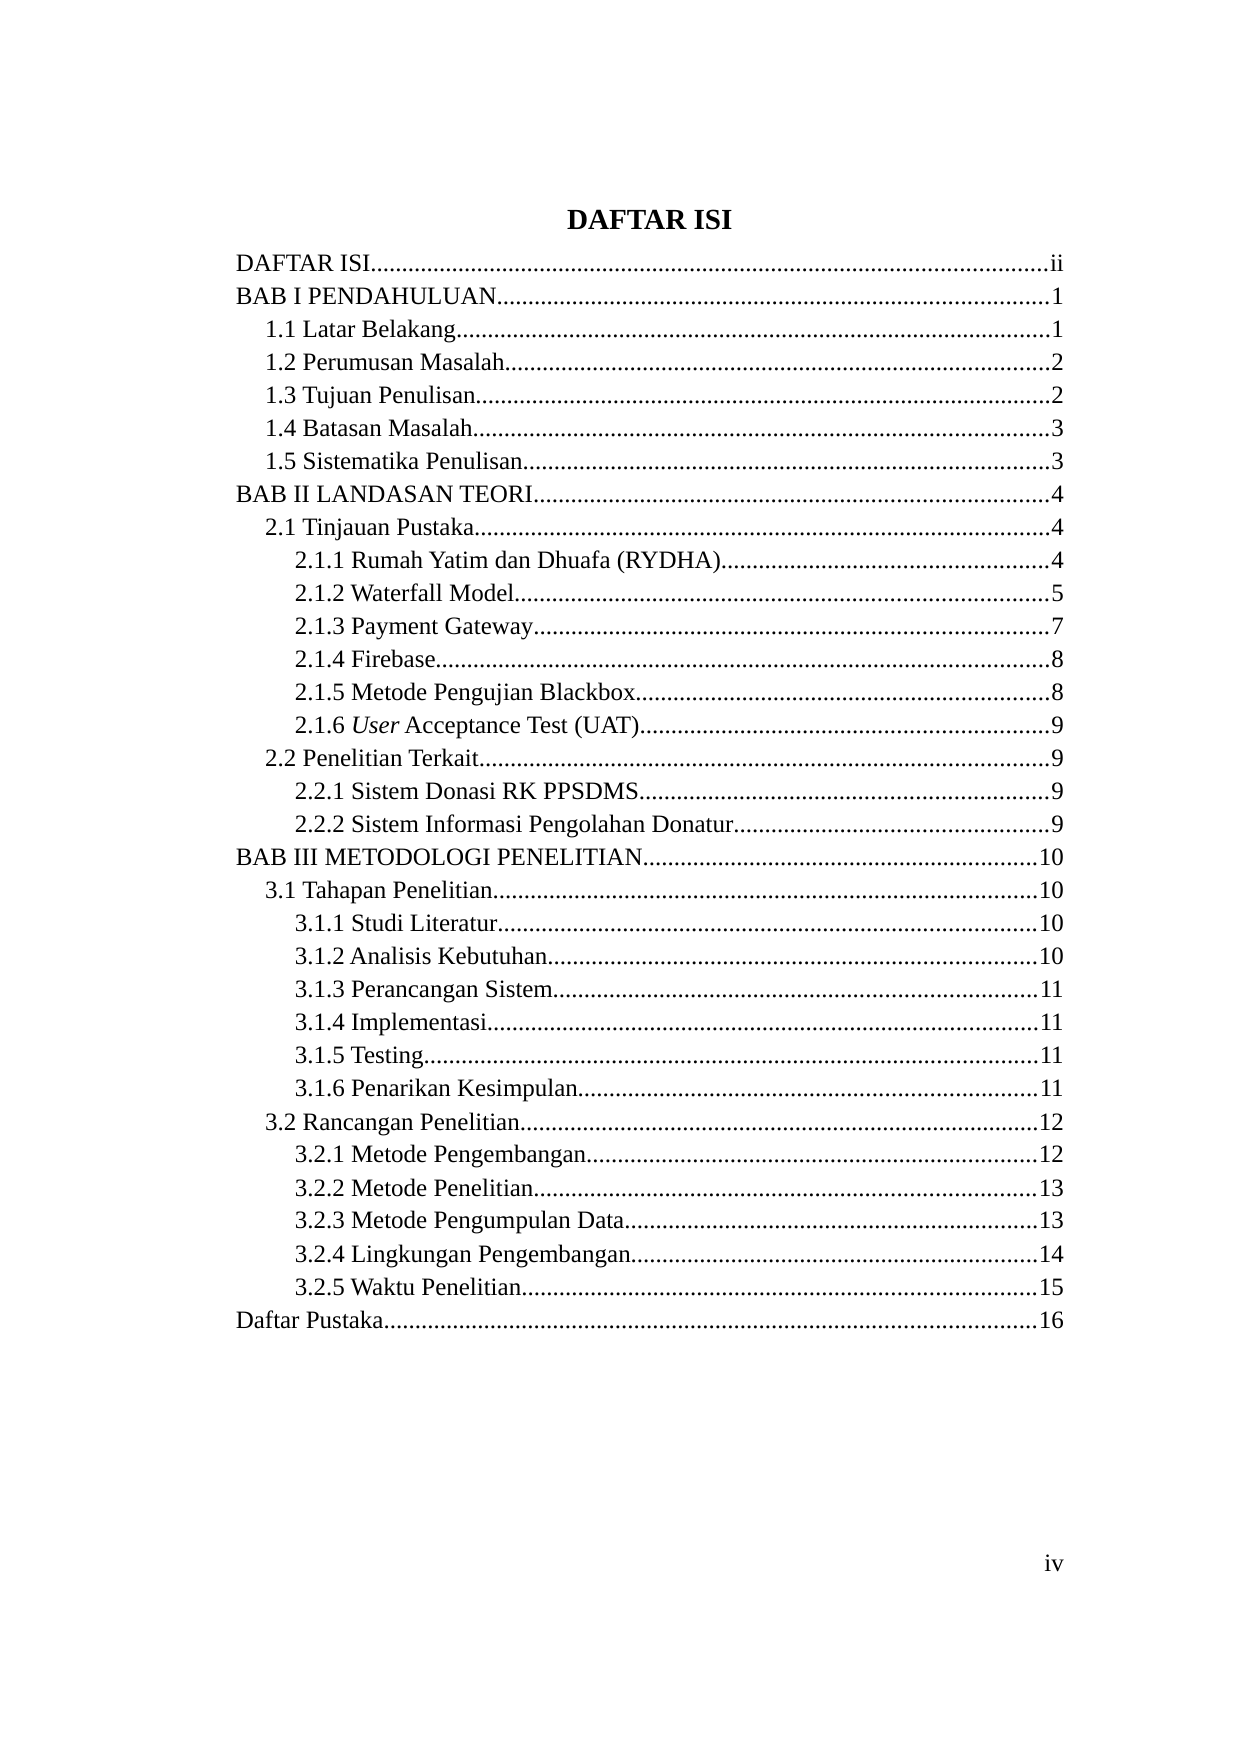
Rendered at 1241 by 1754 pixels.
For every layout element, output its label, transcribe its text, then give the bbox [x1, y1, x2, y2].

text 1.2 Perumusan Masalah 2 [265, 347, 1063, 376]
text 2.2.1 Sistem Donasi RK PPSDMS 9 [294, 776, 1063, 805]
text BAB II LANDASAN TEORI 4 [236, 479, 1063, 508]
text 1.1 Latar Belakang 1 [265, 314, 1063, 343]
text 3.2.2 Metode Penelitian 13 [294, 1173, 1063, 1201]
text Daftar Pustaka 16 [236, 1305, 1063, 1333]
text 2.2.2 Sistem Informasi Pengolahan Donatur 9 [294, 809, 1063, 838]
text 3.1.3 Perancangan Sistem 11 [294, 974, 1063, 1003]
text 3.1.6 Penarikan Kesimpulan 11 [294, 1073, 1063, 1102]
text 3.1.2 Analisis Kebutuhan 10 [294, 941, 1063, 970]
subtitle DAFTAR ISI [236, 202, 1063, 236]
text 2.1.4 Firebase 8 [294, 644, 1063, 673]
text 1.4 Batasan Masalah 3 [265, 413, 1063, 442]
text 3.2 Rancangan Penelitian 12 [265, 1107, 1063, 1135]
text 3.2.3 Metode Pengumpulan Data 13 [294, 1206, 1063, 1234]
text BAB III METODOLOGI PENELITIAN 10 [236, 842, 1063, 871]
text 3.2.5 Waktu Penelitian 15 [294, 1272, 1063, 1300]
text 2.1.2 Waterfall Model 5 [294, 578, 1063, 607]
text 2.1.1 Rumah Yatim dan Dhuafa (RYDHA) 4 [294, 545, 1063, 574]
text 2.1.5 Metode Pengujian Blackbox 8 [294, 677, 1063, 706]
text 2.2 Penelitian Terkait 9 [265, 743, 1063, 772]
text 3.1.1 Studi Literatur 10 [294, 908, 1063, 937]
text 3.2.1 Metode Pengembangan 12 [294, 1139, 1063, 1168]
text 3.1.4 Implementasi 11 [294, 1007, 1063, 1036]
text 2.1 Tinjauan Pustaka 4 [265, 512, 1063, 541]
text 2.1.6 User Acceptance Test (UAT) 9 [294, 710, 1063, 739]
text 2.1.3 Payment Gateway 7 [294, 611, 1063, 640]
text 3.2.4 Lingkungan Pengembangan 14 [294, 1239, 1063, 1267]
text 1.3 Tujuan Penulisan 2 [265, 380, 1063, 409]
text 3.1 Tahapan Penelitian 10 [265, 875, 1063, 904]
text 1.5 Sistematika Penulisan 3 [265, 446, 1063, 475]
text DAFTAR ISI ii [236, 248, 1063, 277]
text 3.1.5 Testing 11 [294, 1041, 1063, 1069]
text BAB I PENDAHULUAN 1 [236, 281, 1063, 310]
